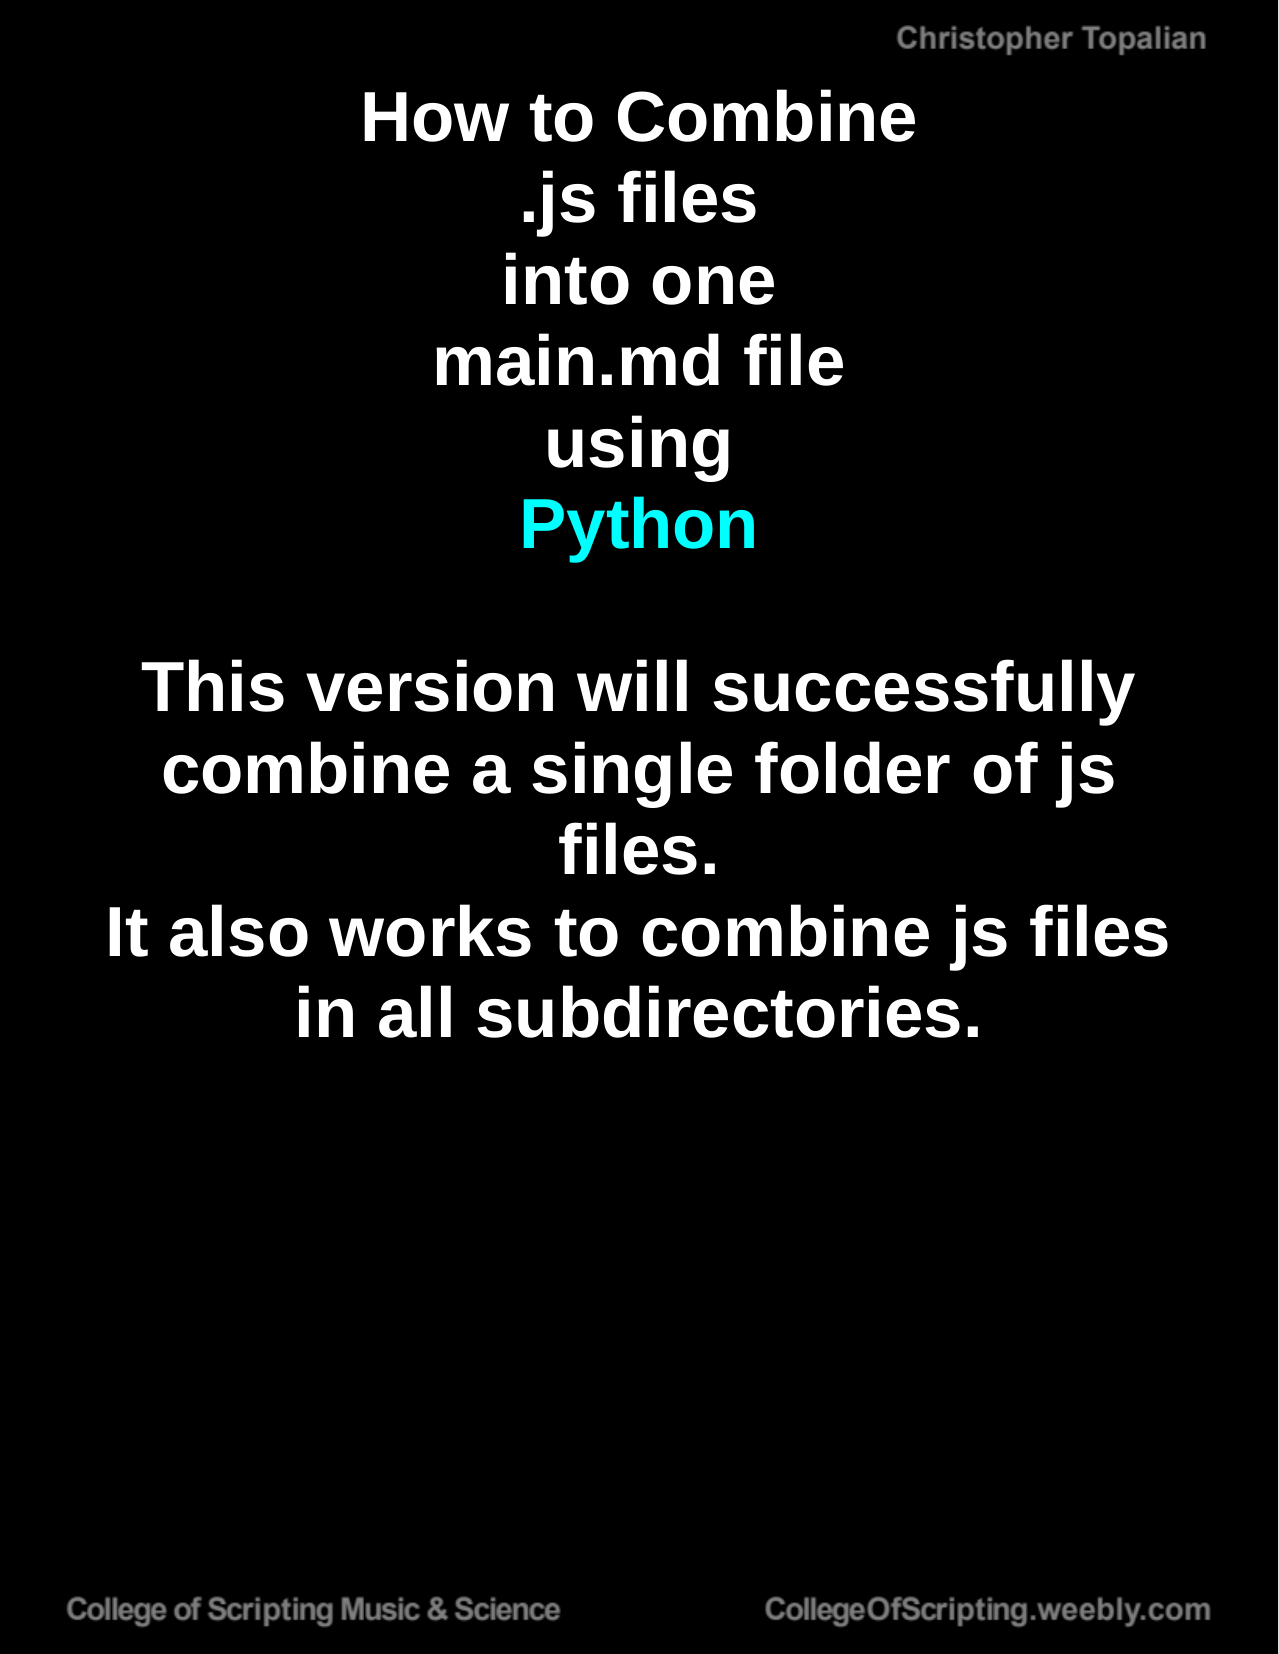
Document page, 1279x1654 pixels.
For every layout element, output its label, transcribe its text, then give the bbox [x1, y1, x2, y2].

text main.md file [75, 319, 1203, 401]
text into one [75, 238, 1203, 319]
text Python [75, 482, 1203, 564]
text using [75, 401, 1203, 482]
text It also works to combine js files in all subdirectories. [75, 889, 1203, 1052]
text This version will successfully combine a single folder of js files. [75, 645, 1203, 889]
text How to Combine [75, 75, 1203, 156]
text .js files [75, 156, 1203, 238]
